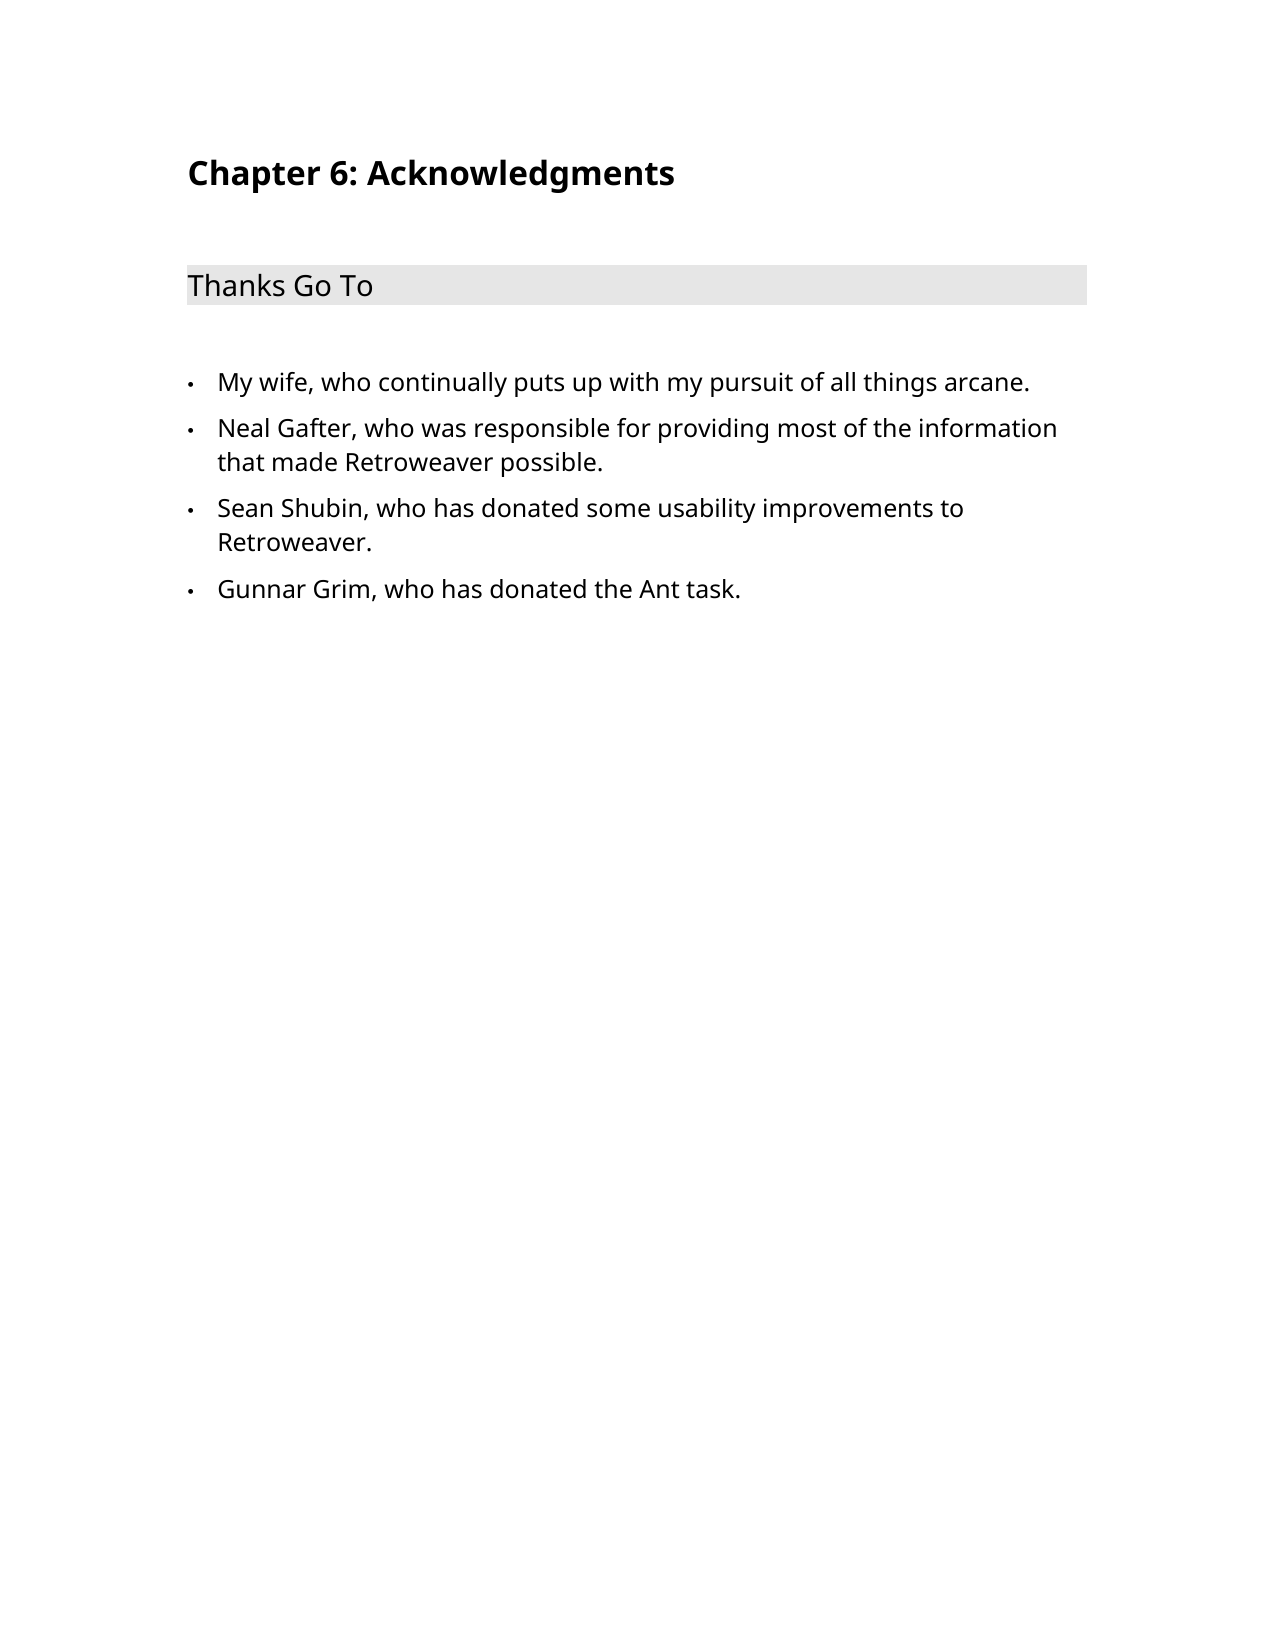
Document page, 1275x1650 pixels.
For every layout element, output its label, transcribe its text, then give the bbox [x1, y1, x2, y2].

list My wife, who continually puts up with my pursuit of all things arcane. [187, 364, 1087, 398]
subtitle Thanks Go To [187, 265, 1087, 305]
list Sean Shubin, who has donated some usability improvements to Retroweaver. [187, 491, 1087, 559]
list Gunnar Grim, who has donated the Ant task. [187, 571, 1087, 605]
list Neal Gafter, who was responsible for providing most of the information that made Retroweaver possible. [187, 411, 1087, 478]
text Chapter 6: Acknowledgments [187, 150, 1087, 195]
